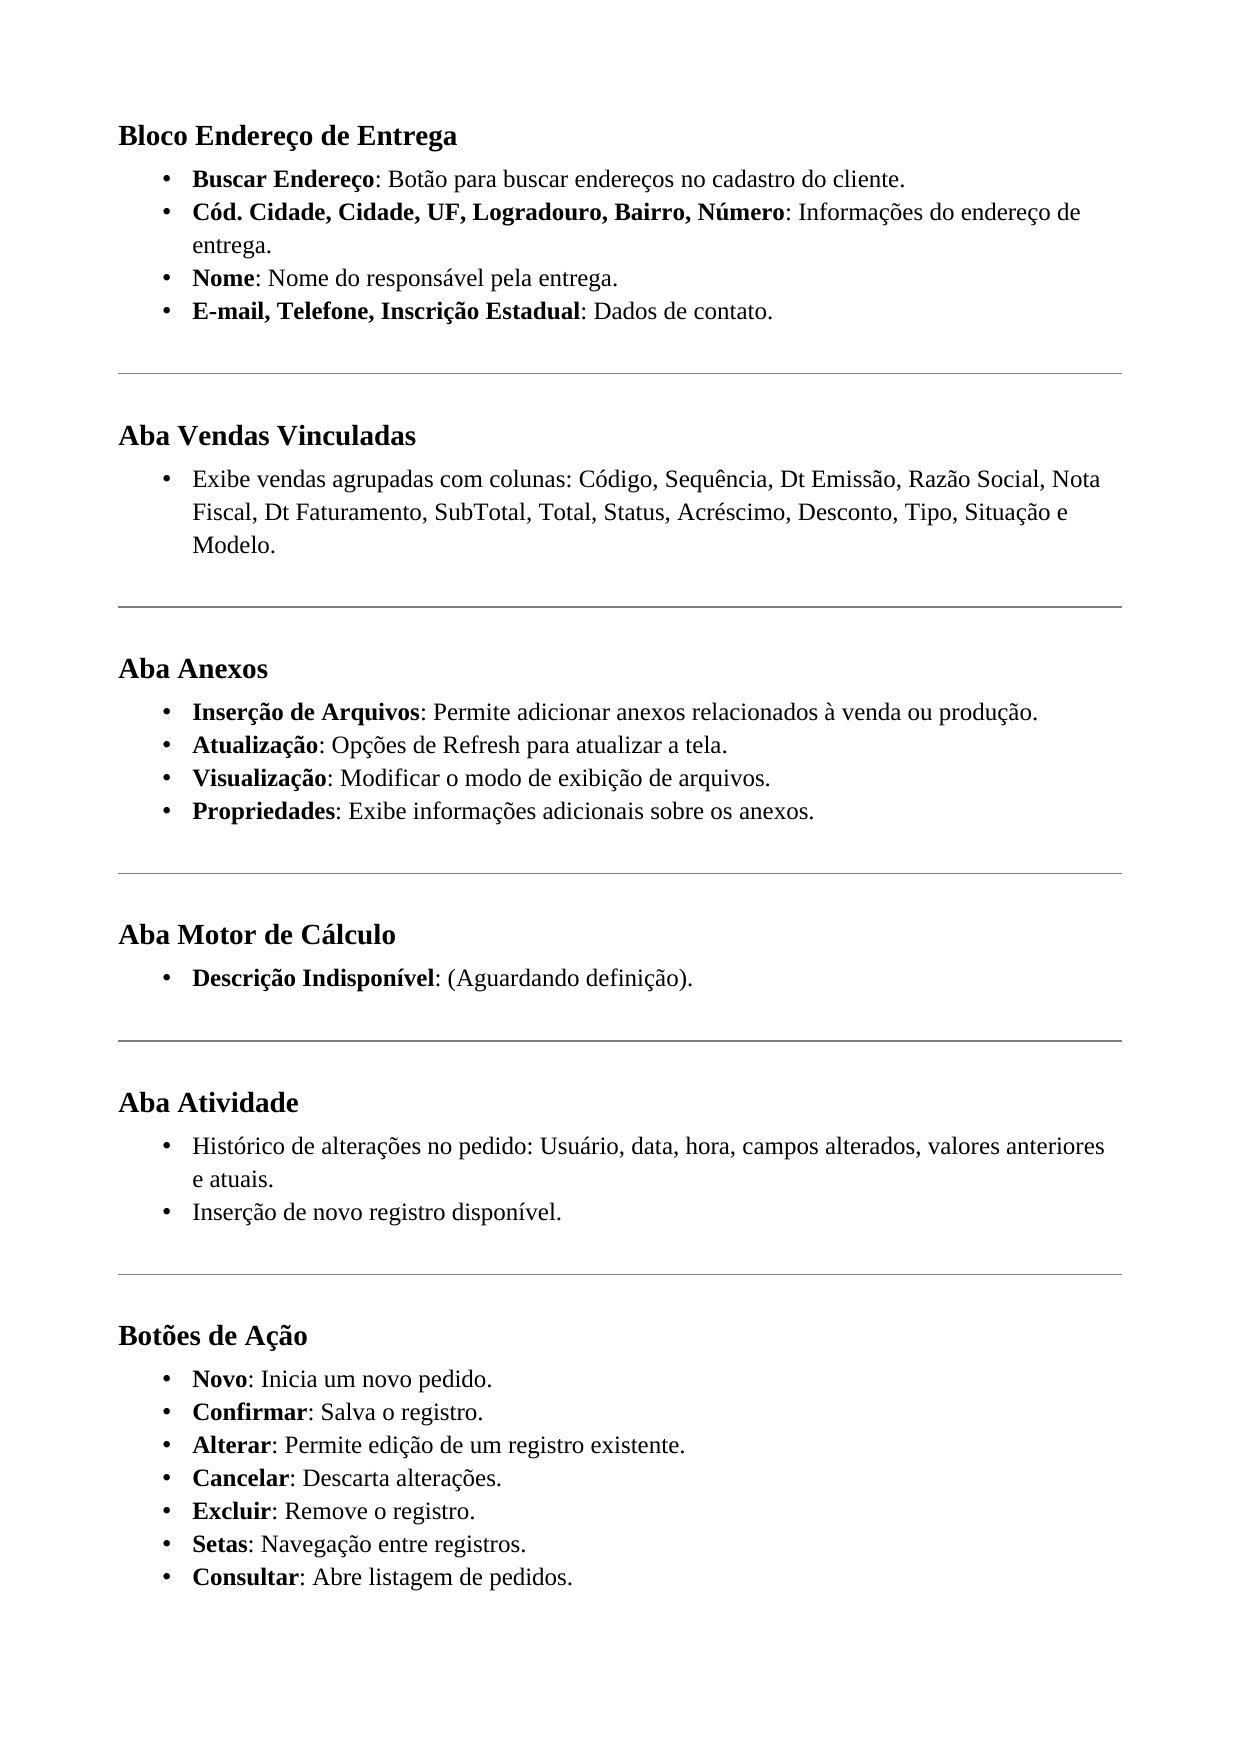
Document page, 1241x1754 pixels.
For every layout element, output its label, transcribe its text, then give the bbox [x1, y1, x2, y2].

subtitle Aba Vendas Vinculadas [118, 418, 1122, 451]
list Histórico de alterações no pedido: Usuário, data, hora, campos alterados, valores anteriores e atuais. [162, 1131, 1122, 1193]
list Novo: Inicia um novo pedido. [162, 1364, 1122, 1393]
list Nome: Nome do responsável pela entrega. [162, 263, 1122, 292]
list E-mail, Telefone, Inscrição Estadual: Dados de contato. [162, 296, 1122, 325]
subtitle Aba Atividade [118, 1085, 1122, 1118]
list Buscar Endereço: Botão para buscar endereços no cadastro do cliente. [162, 164, 1122, 193]
list Cancelar: Descarta alterações. [162, 1463, 1122, 1492]
list Consultar: Abre listagem de pedidos. [162, 1562, 1122, 1591]
subtitle Aba Motor de Cálculo [118, 917, 1122, 951]
list Setas: Navegação entre registros. [162, 1529, 1122, 1558]
list Visualização: Modificar o modo de exibição de arquivos. [162, 763, 1122, 792]
list Confirmar: Salva o registro. [162, 1397, 1122, 1426]
list Inserção de novo registro disponível. [162, 1197, 1122, 1226]
subtitle Aba Anexos [118, 651, 1122, 684]
list Cód. Cidade, Cidade, UF, Logradouro, Bairro, Número: Informações do endereço de entrega. [162, 197, 1122, 259]
list Inserção de Arquivos: Permite adicionar anexos relacionados à venda ou produção. [162, 697, 1122, 726]
list Propriedades: Exibe informações adicionais sobre os anexos. [162, 796, 1122, 825]
list Excluir: Remove o registro. [162, 1496, 1122, 1525]
subtitle Botões de Ação [118, 1318, 1122, 1352]
list Descrição Indisponível: (Aguardando definição). [162, 963, 1122, 992]
list Alterar: Permite edição de um registro existente. [162, 1430, 1122, 1459]
subtitle Bloco Endereço de Entrega [118, 118, 1122, 152]
list Exibe vendas agrupadas com colunas: Código, Sequência, Dt Emissão, Razão Social, Nota Fiscal, Dt Faturamento, SubTotal, Total, Status, Acréscimo, Desconto, Tipo, Situação e Modelo. [162, 464, 1122, 558]
list Atualização: Opções de Refresh para atualizar a tela. [162, 730, 1122, 759]
